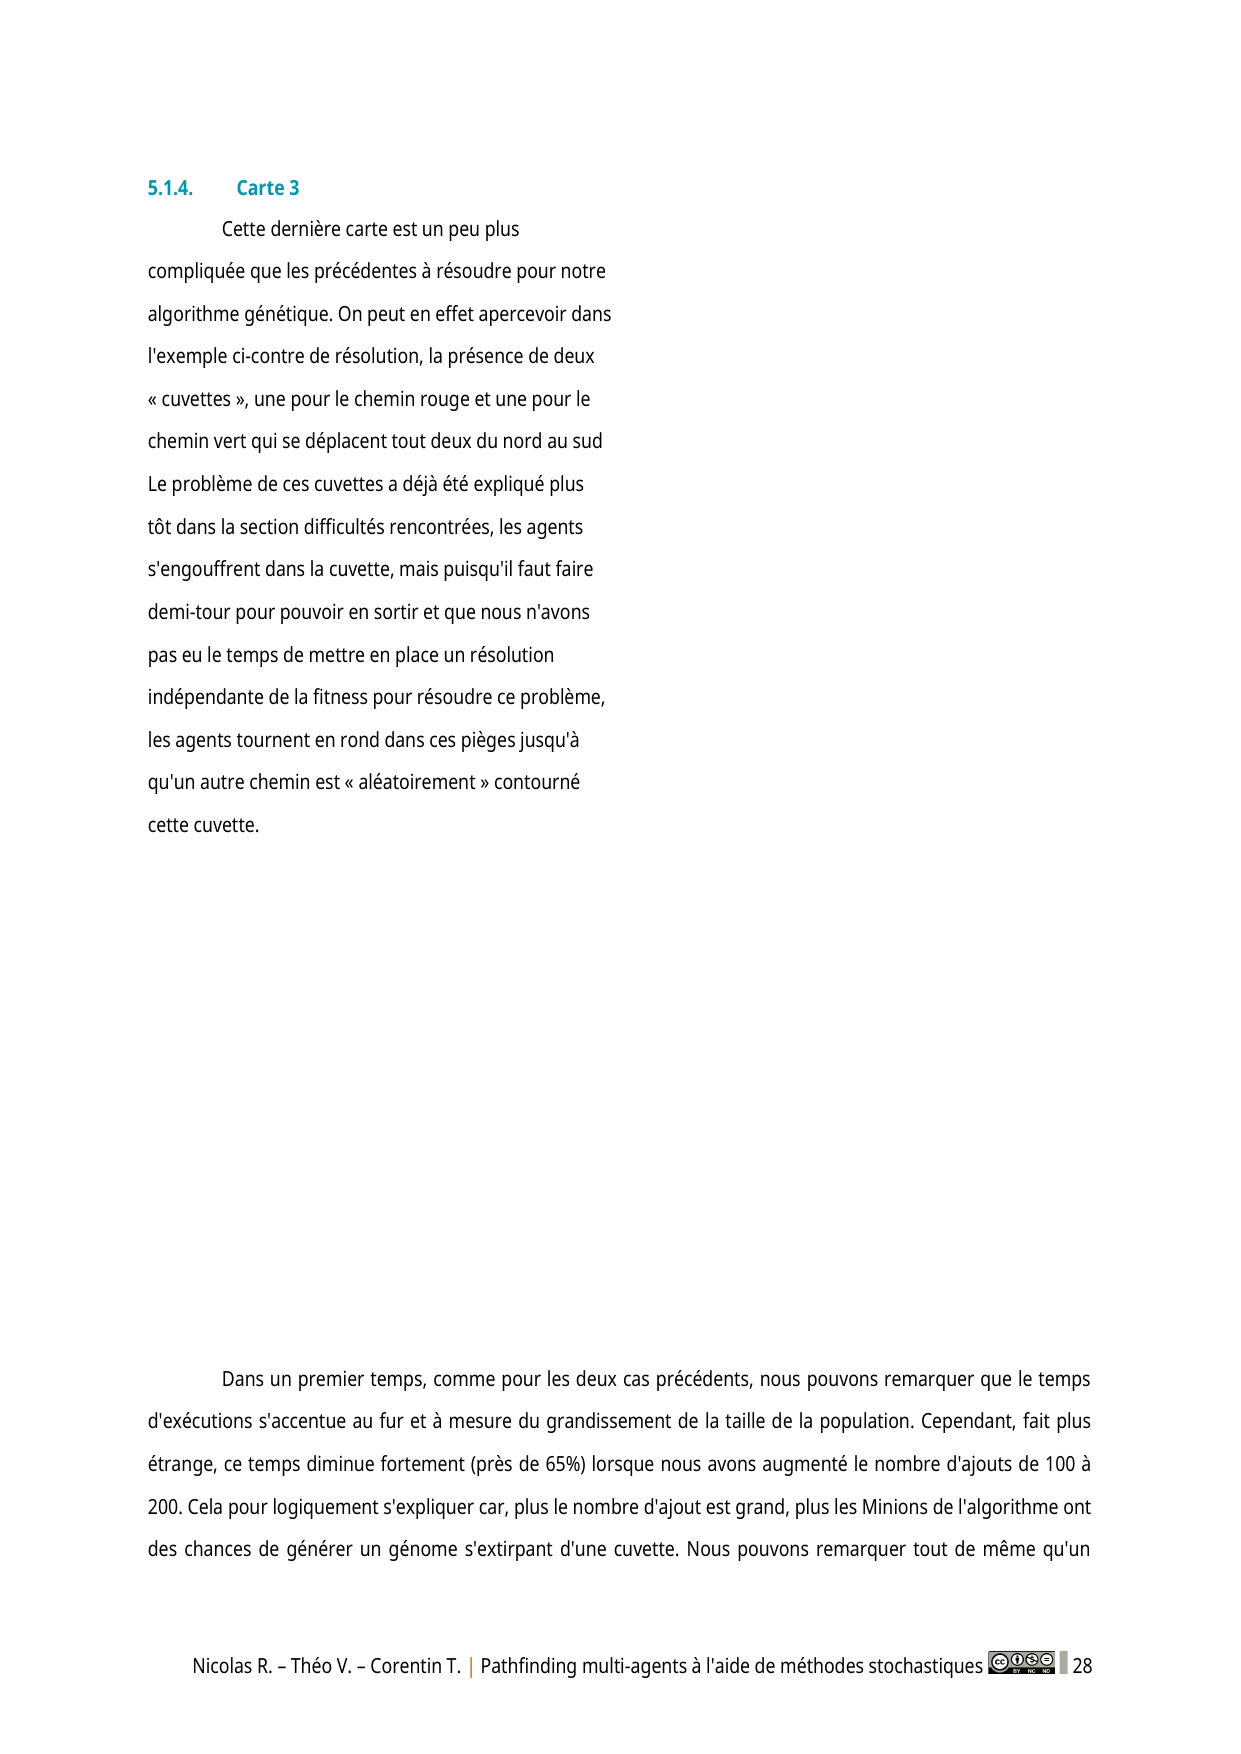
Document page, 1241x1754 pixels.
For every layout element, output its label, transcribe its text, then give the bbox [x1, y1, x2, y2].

picture [1059, 1651, 1068, 1674]
text Le problème de ces cuvettes a déjà été expliqué plus [148, 469, 1092, 498]
text demi-tour pour pouvoir en sortir et que nous n'avons [148, 597, 1092, 626]
text l'exemple ci-contre de résolution, la présence de deux [148, 341, 1092, 370]
text « cuvettes », une pour le chemin rouge et une pour le [148, 384, 1092, 412]
text Cette dernière carte est un peu plus [148, 214, 1092, 242]
text indépendante de la fitness pour résoudre ce problème, [148, 682, 1092, 711]
text pas eu le temps de mettre en place un résolution [148, 640, 1092, 668]
text chemin vert qui se déplacent tout deux du nord au sud [148, 427, 1092, 455]
text Dans un premier temps, comme pour les deux cas précédents, nous pouvons remarquer que le temps d'exécutions s'accentue au fur et à mesure du grandissement de la taille de la population. Cependant, fait plus étrange, ce temps diminue fortement (près de 65%) lorsque nous avons augmenté le nombre d'ajouts de 100 à 200. Cela pour logiquement s'expliquer car, plus le nombre d'ajout est grand, plus les Minions de l'algorithme ont des chances de générer un génome s'extirpant d'une cuvette. Nous pouvons remarquer tout de même qu'un [148, 1364, 1092, 1563]
text compliquée que les précédentes à résoudre pour notre [148, 256, 1092, 285]
text algorithme génétique. On peut en effet apercevoir dans [148, 299, 1092, 327]
picture [988, 1651, 1055, 1674]
subtitle Carte 3 [148, 173, 1092, 201]
text tôt dans la section difficultés rencontrées, les agents [148, 512, 1092, 540]
text qu'un autre chemin est « aléatoirement » contourné [148, 767, 1092, 796]
text cette cuvette. [148, 810, 1092, 838]
text les agents tournent en rond dans ces pièges jusqu'à [148, 725, 1092, 753]
text s'engouffrent dans la cuvette, mais puisqu'il faut faire [148, 554, 1092, 583]
